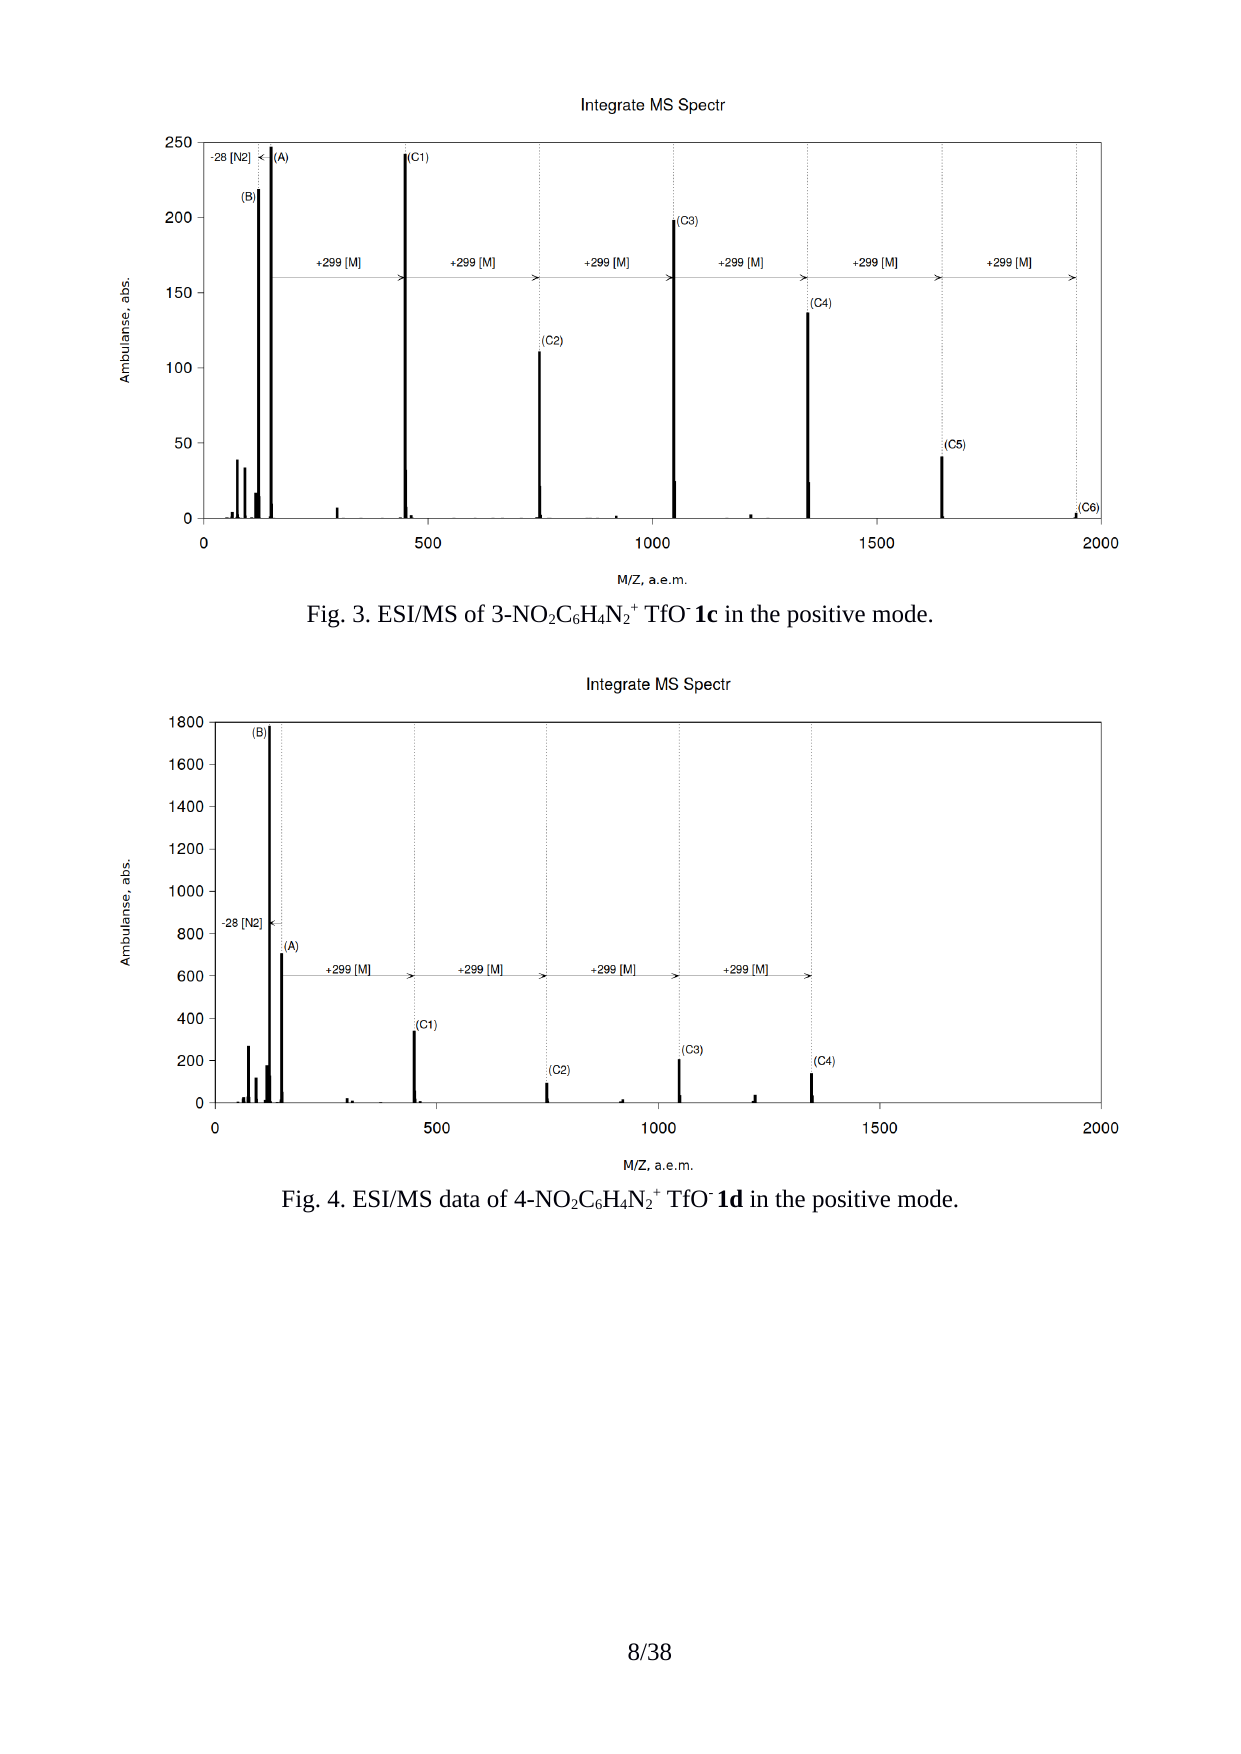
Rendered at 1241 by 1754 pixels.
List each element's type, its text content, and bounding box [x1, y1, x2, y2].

text Fig. 4. ESI/MS data of 4-NO2C6H4N2+ TfO- 1d in the positive mode. [118, 1184, 1122, 1213]
picture [118, 88, 1123, 591]
picture [118, 673, 1123, 1176]
text Fig. 3. ESI/MS of 3-NO2C6H4N2+ TfO- 1c in the positive mode. [118, 599, 1122, 628]
